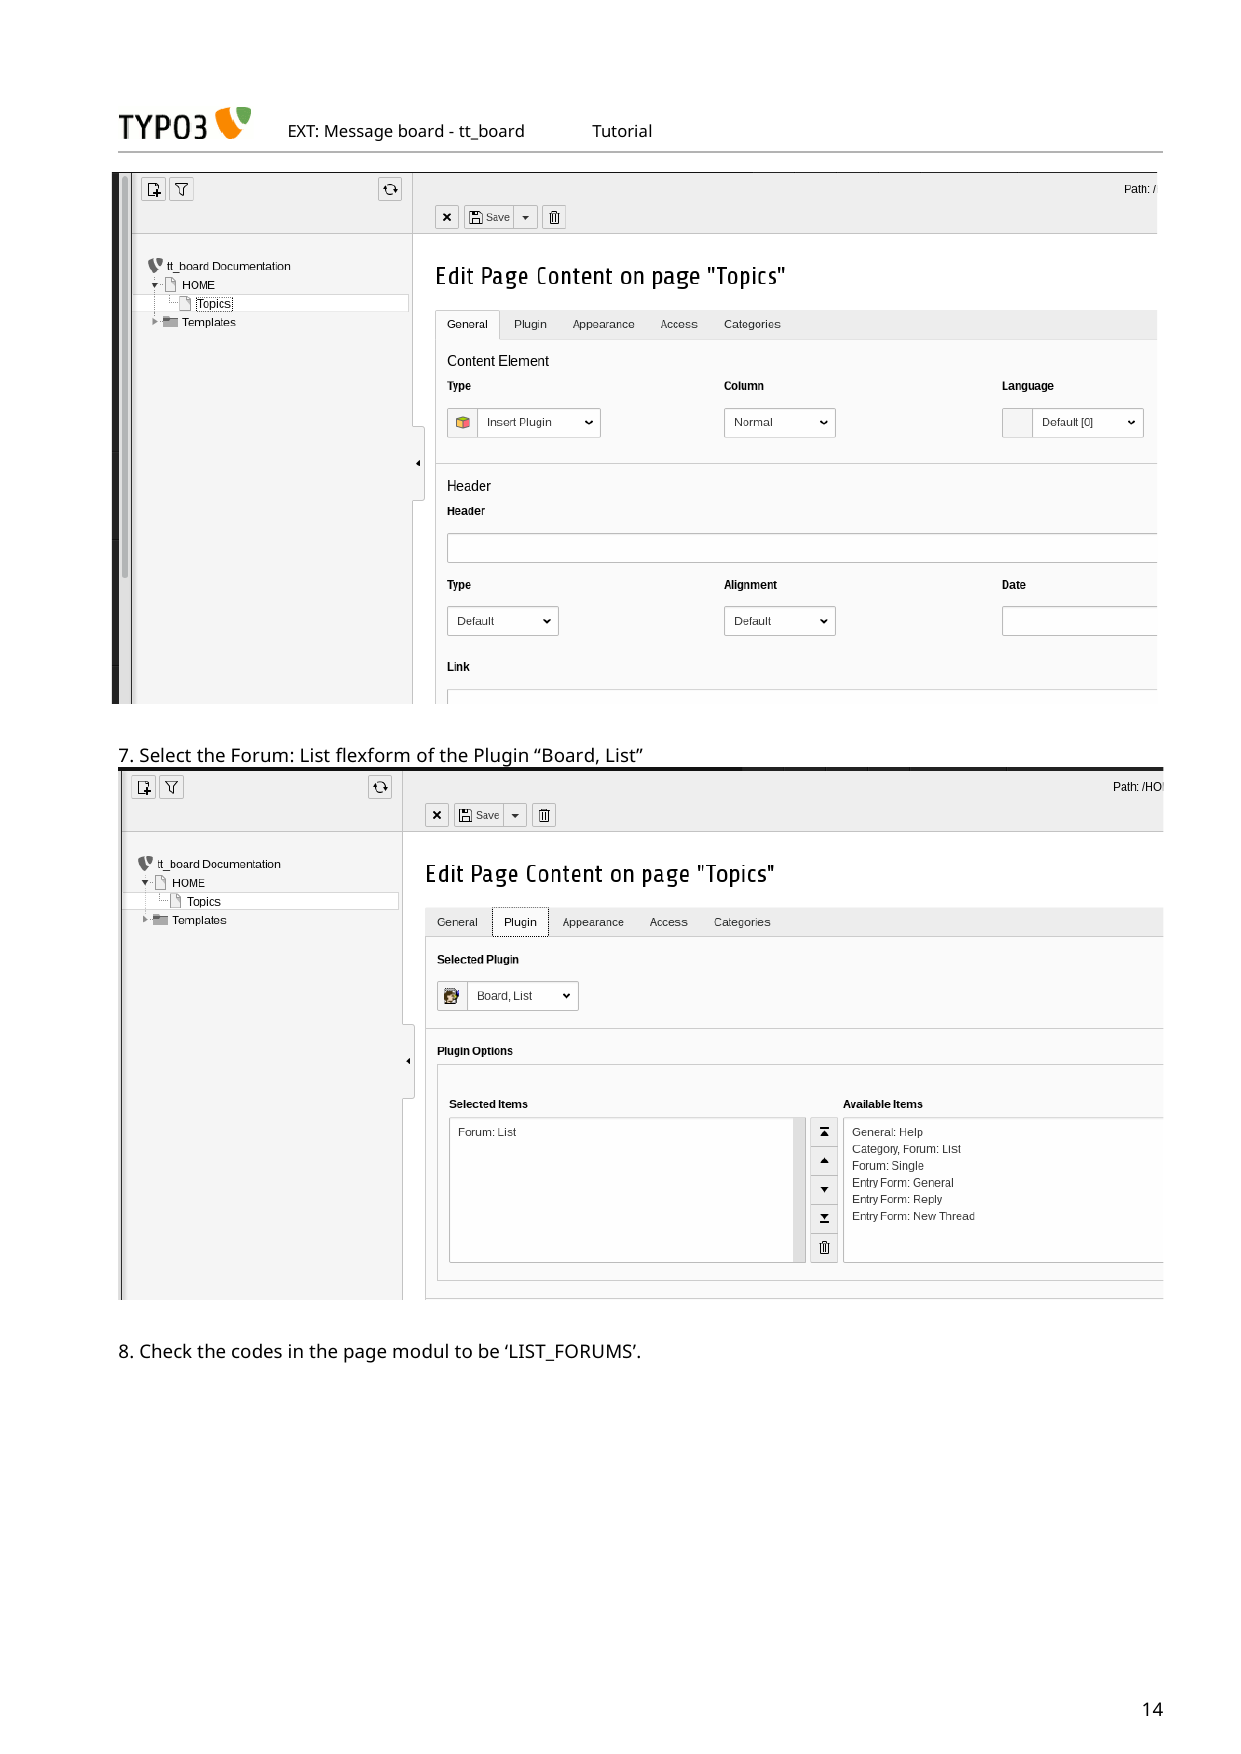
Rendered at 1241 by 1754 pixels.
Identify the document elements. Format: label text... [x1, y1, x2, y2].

picture [118, 106, 254, 139]
picture [118, 767, 1164, 1300]
picture [111, 172, 1158, 704]
text 7. Select the Forum: List flexform of the Plugin “Board, List” [118, 742, 1163, 767]
text 8. Check the codes in the page modul to be ‘LIST_FORUMS’. [118, 1338, 1163, 1364]
